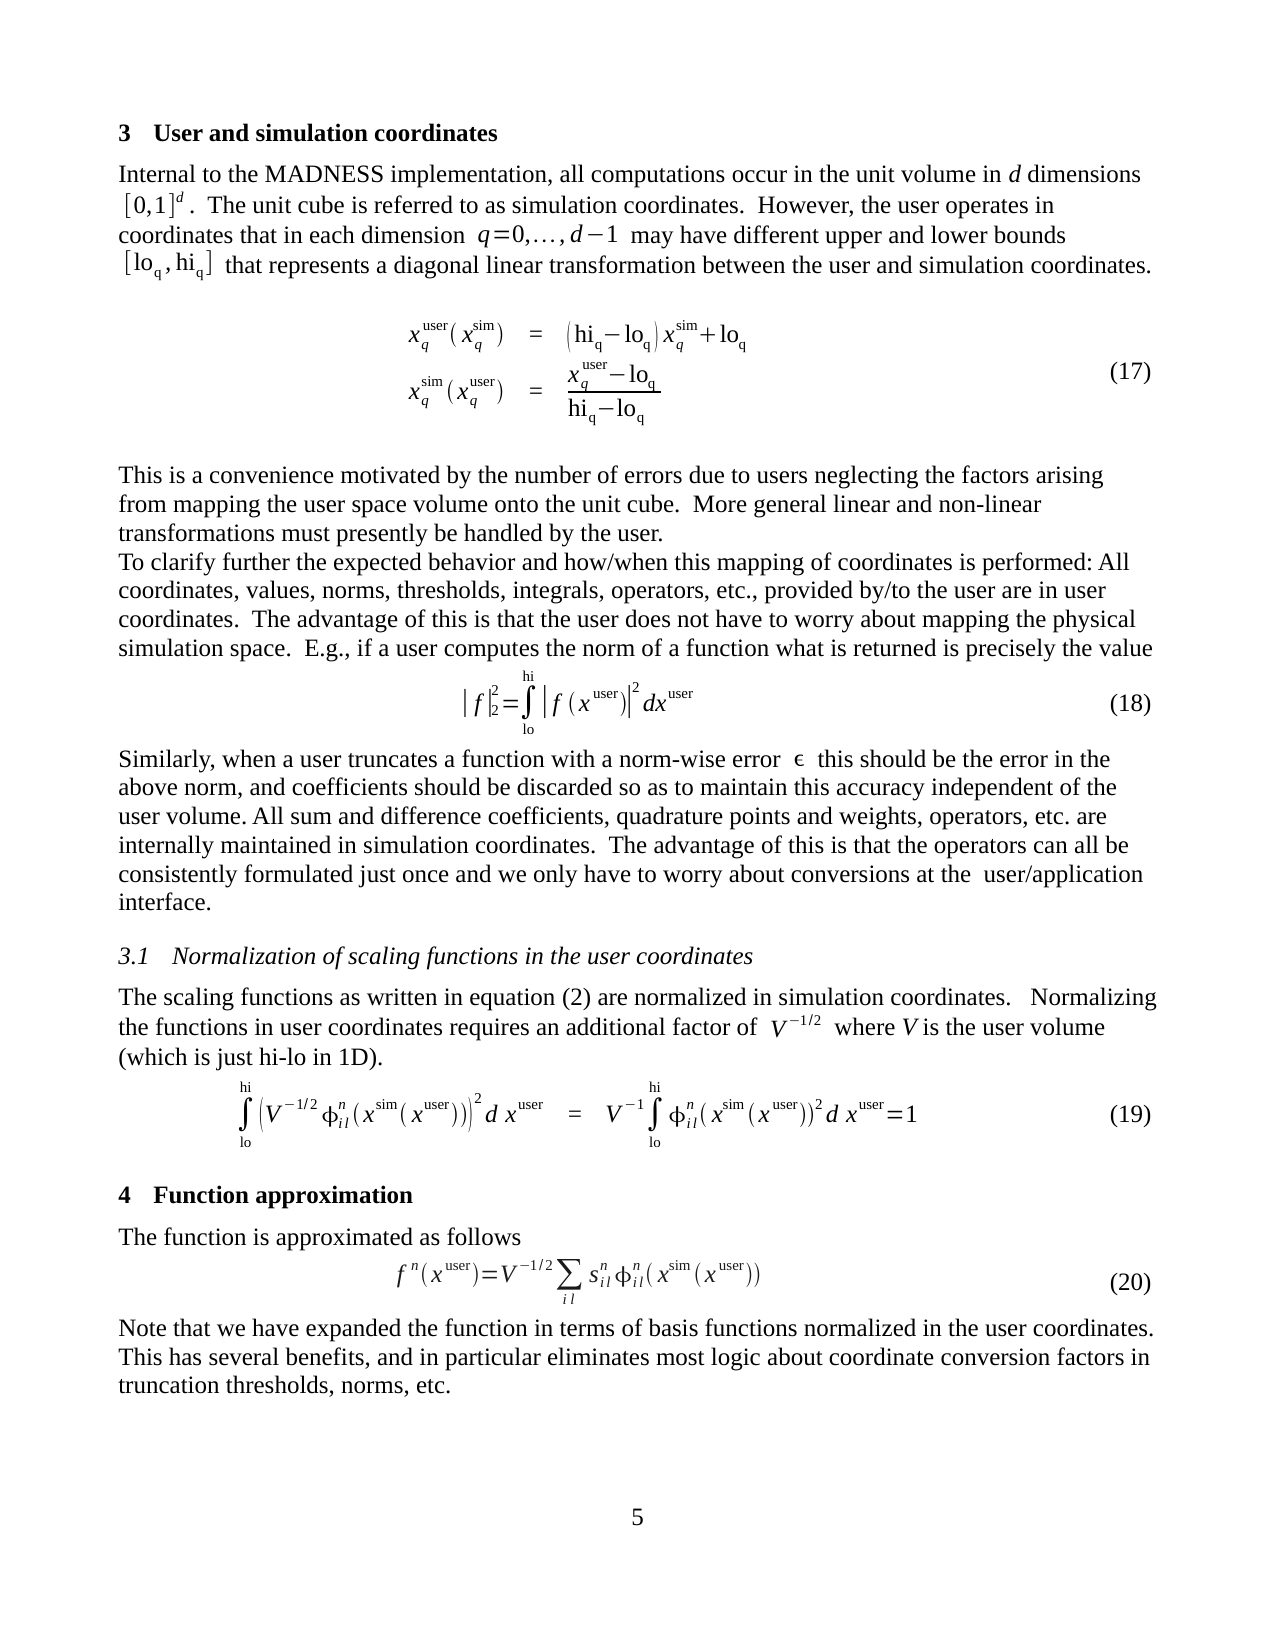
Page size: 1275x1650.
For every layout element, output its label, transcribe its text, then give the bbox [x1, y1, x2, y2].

table_header [118, 662, 1041, 744]
table_header (17) [1041, 309, 1157, 432]
text The function is approximated as follows [118, 1222, 1157, 1250]
table_header [118, 1071, 1041, 1155]
table_header [118, 1250, 1041, 1313]
subtitle User and simulation coordinates [118, 118, 1157, 147]
subtitle Normalization of scaling functions in the user coordinates [118, 941, 1157, 970]
text To clarify further the expected behavior and how/when this mapping of coordinates is performed: All coordinates, values, norms, thresholds, integrals, operators, etc., provided by/to the user are in user coordinates. The advantage of this is that the user does not have to worry about mapping the physical simulation space. E.g., if a user computes the norm of a function what is returned is precisely the value [118, 547, 1157, 662]
table_header (18) [1041, 662, 1157, 744]
table_header (20) [1041, 1250, 1157, 1313]
text Similarly, when a user truncates a function with a norm-wise error this should be the error in the above norm, and coefficients should be discarded so as to maintain this accuracy independent of the user volume. All sum and difference coefficients, quadrature points and weights, operators, etc. are internally maintained in simulation coordinates. The advantage of this is that the operators can all be consistently formulated just once and we only have to worry about conversions at the user/application interface. [118, 744, 1157, 916]
table_header [118, 309, 1041, 432]
text Note that we have expanded the function in terms of basis functions normalized in the user coordinates. This has several benefits, and in particular eliminates most logic about coordinate conversion factors in truncation thresholds, norms, etc. [118, 1313, 1157, 1399]
subtitle Function approximation [118, 1180, 1157, 1209]
text The scaling functions as written in equation (2) are normalized in simulation coordinates. Normalizing the functions in user coordinates requires an additional factor of where V is the user volume (which is just hi-lo in 1D). [118, 982, 1157, 1071]
text Internal to the MADNESS implementation, all computations occur in the unit volume in d dimensions . The unit cube is referred to as simulation coordinates. However, the user operates in coordinates that in each dimension may have different upper and lower bounds that represents a diagonal linear transformation between the user and simulation coordinates. [118, 159, 1157, 280]
text This is a convenience motivated by the number of errors due to users neglecting the factors arising from mapping the user space volume onto the unit cube. More general linear and non-linear transformations must presently be handled by the user. [118, 460, 1157, 547]
table_header (19) [1041, 1071, 1157, 1155]
